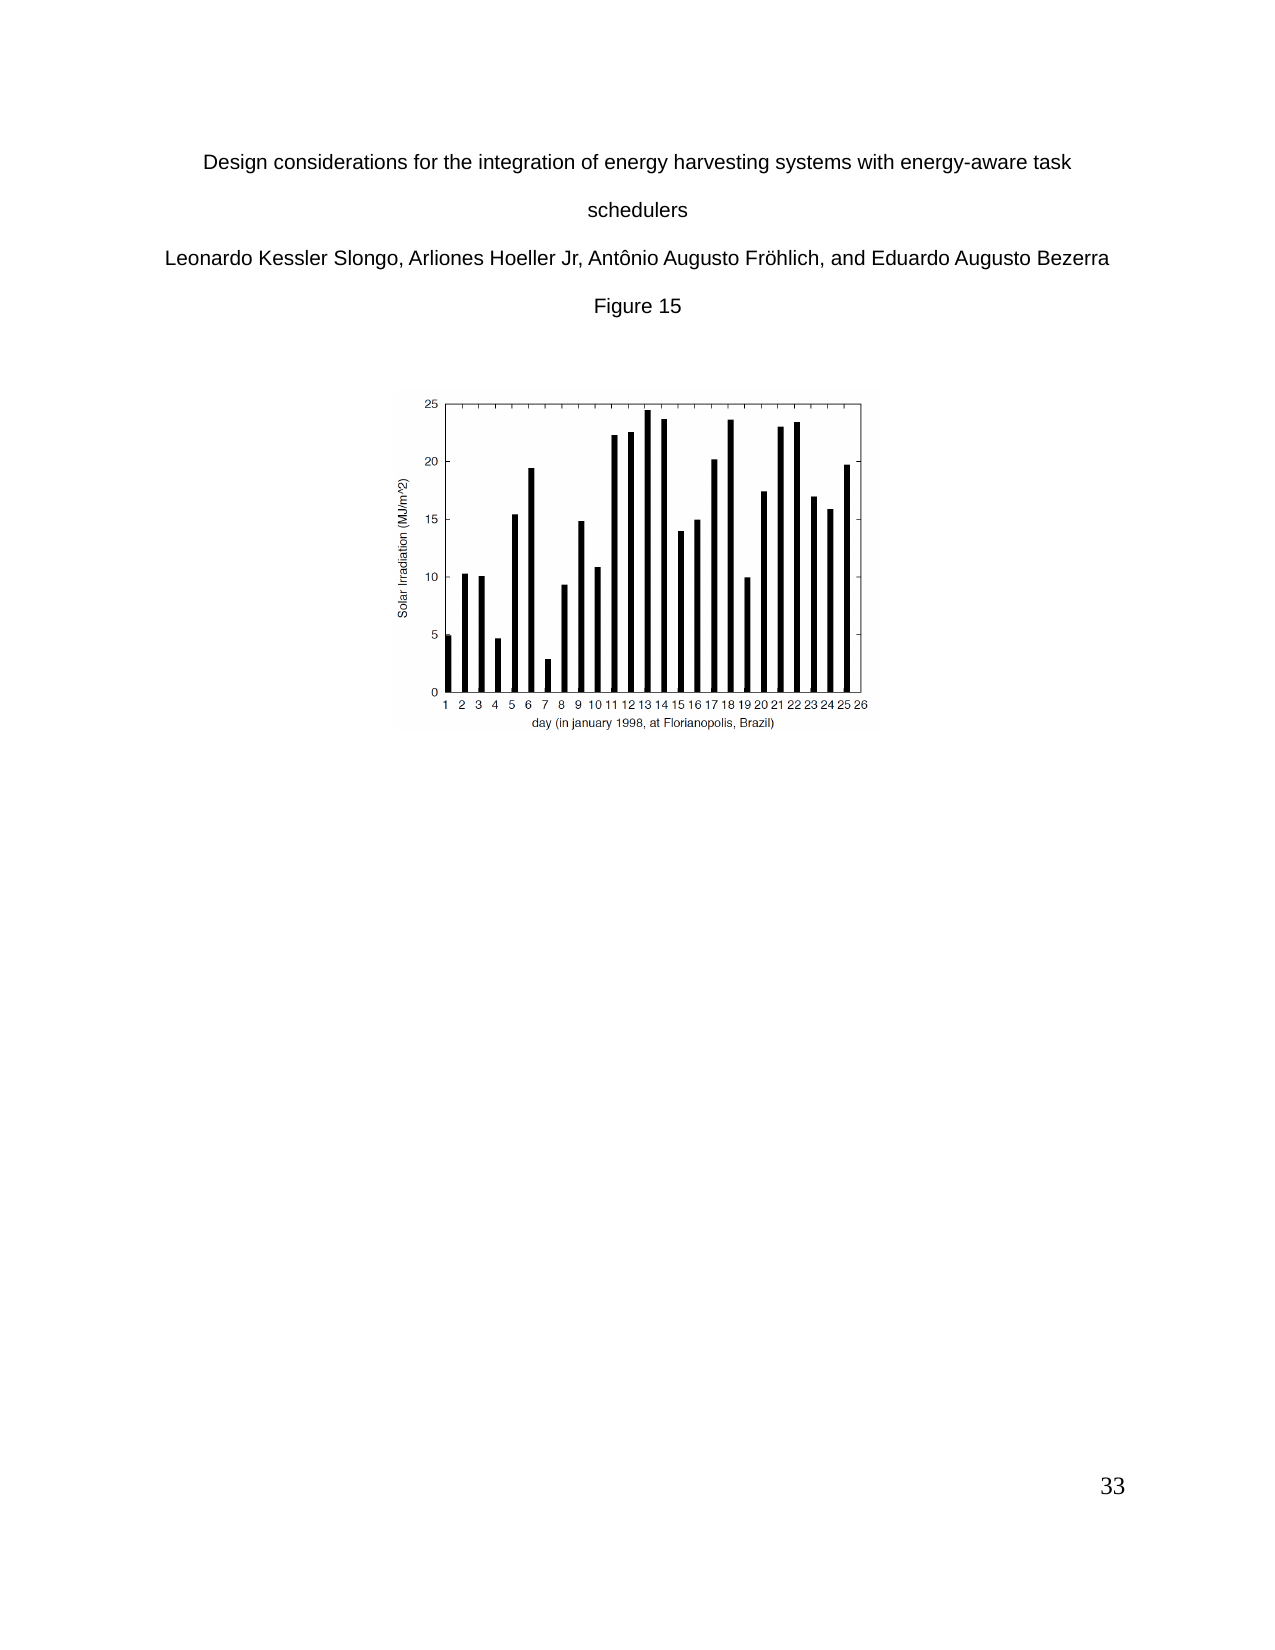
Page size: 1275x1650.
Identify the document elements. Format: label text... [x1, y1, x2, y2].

text Leonardo Kessler Slongo, Arliones Hoeller Jr, Antônio Augusto Fröhlich, and Eduardo Augusto Bezerra [150, 246, 1125, 270]
text Design considerations for the integration of energy harvesting systems with energy-aware task schedulers [150, 150, 1125, 222]
text Figure 15 [150, 294, 1125, 318]
picture [393, 389, 882, 731]
